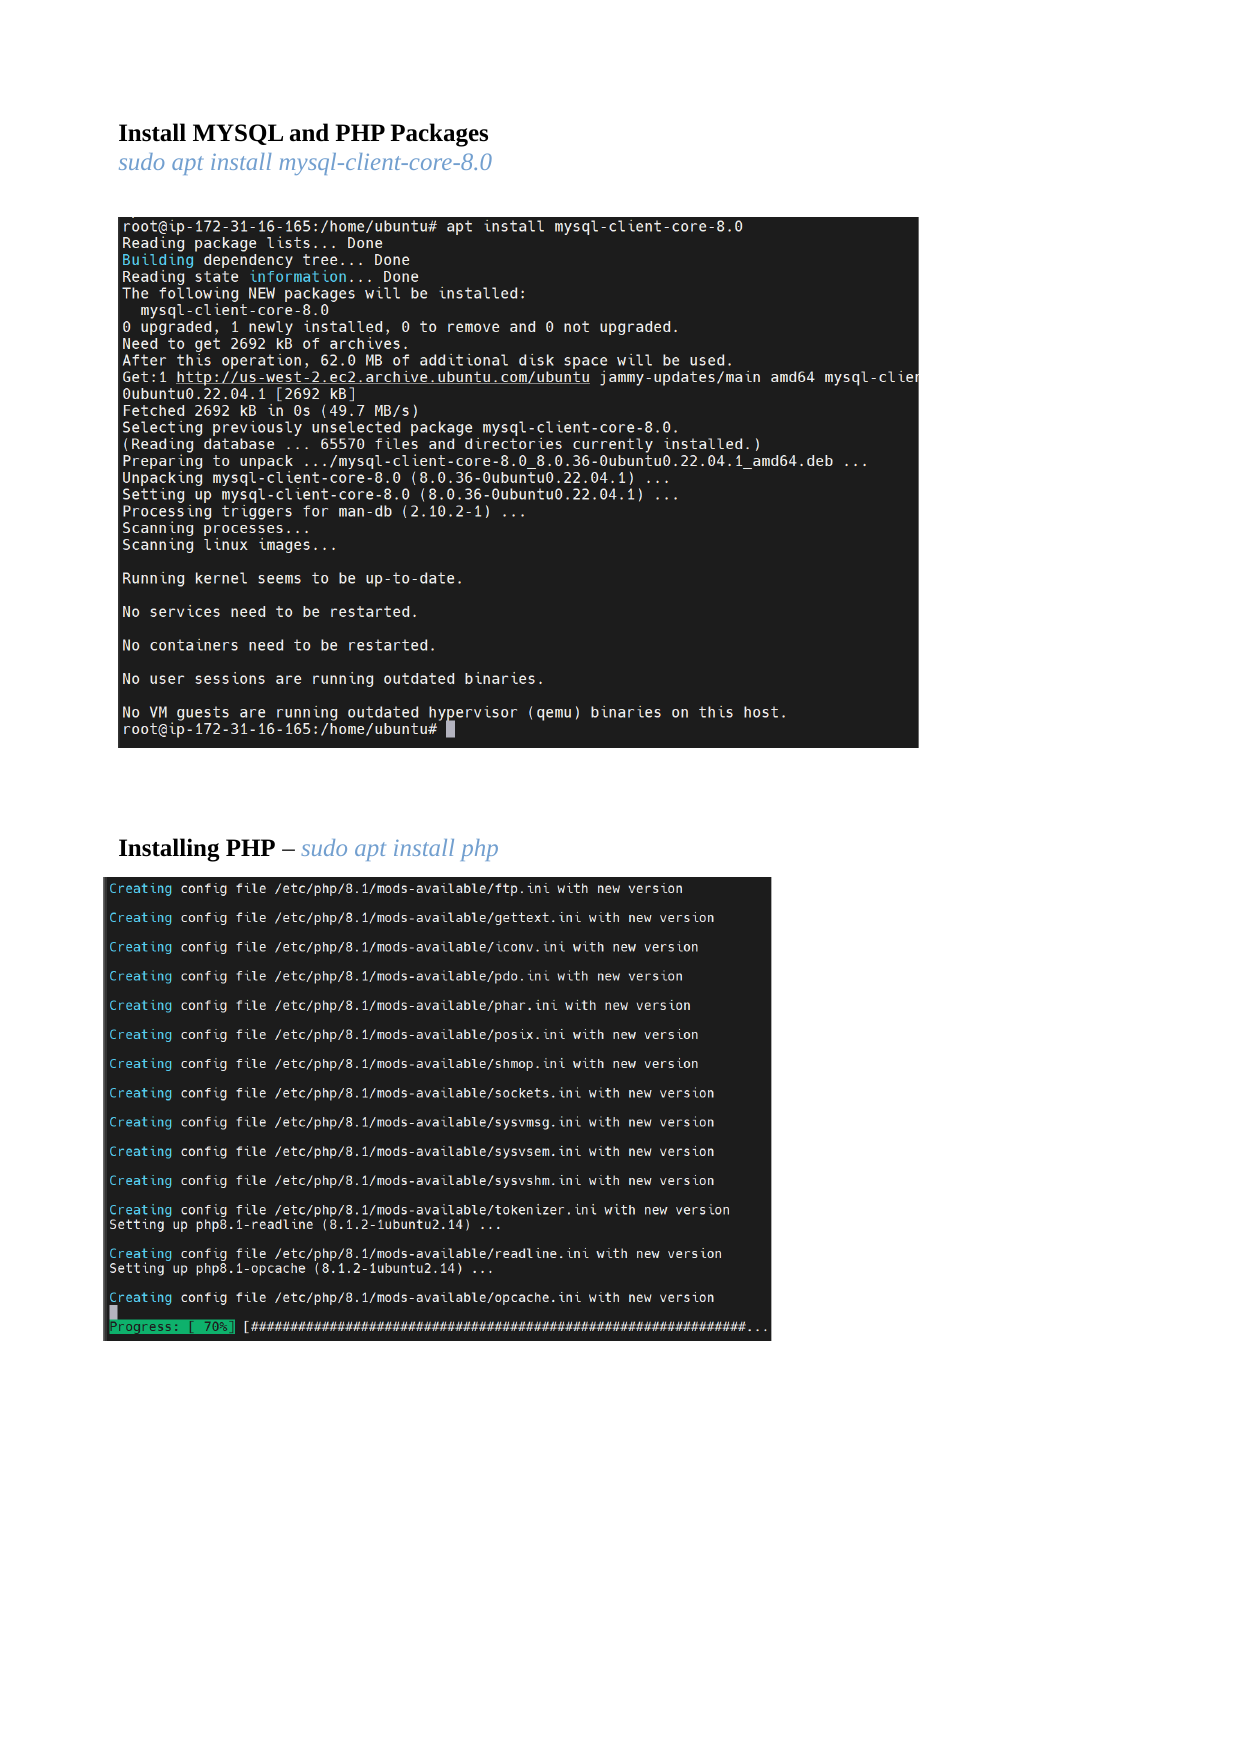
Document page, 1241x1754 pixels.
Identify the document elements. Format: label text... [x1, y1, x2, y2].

picture [103, 877, 772, 1341]
text Install MYSQL and PHP Packages sudo apt install mysql-client-core-8.0 [118, 118, 1122, 747]
text [118, 862, 1122, 1610]
text Installing PHP – sudo apt install php [118, 833, 1122, 862]
picture [118, 217, 919, 748]
